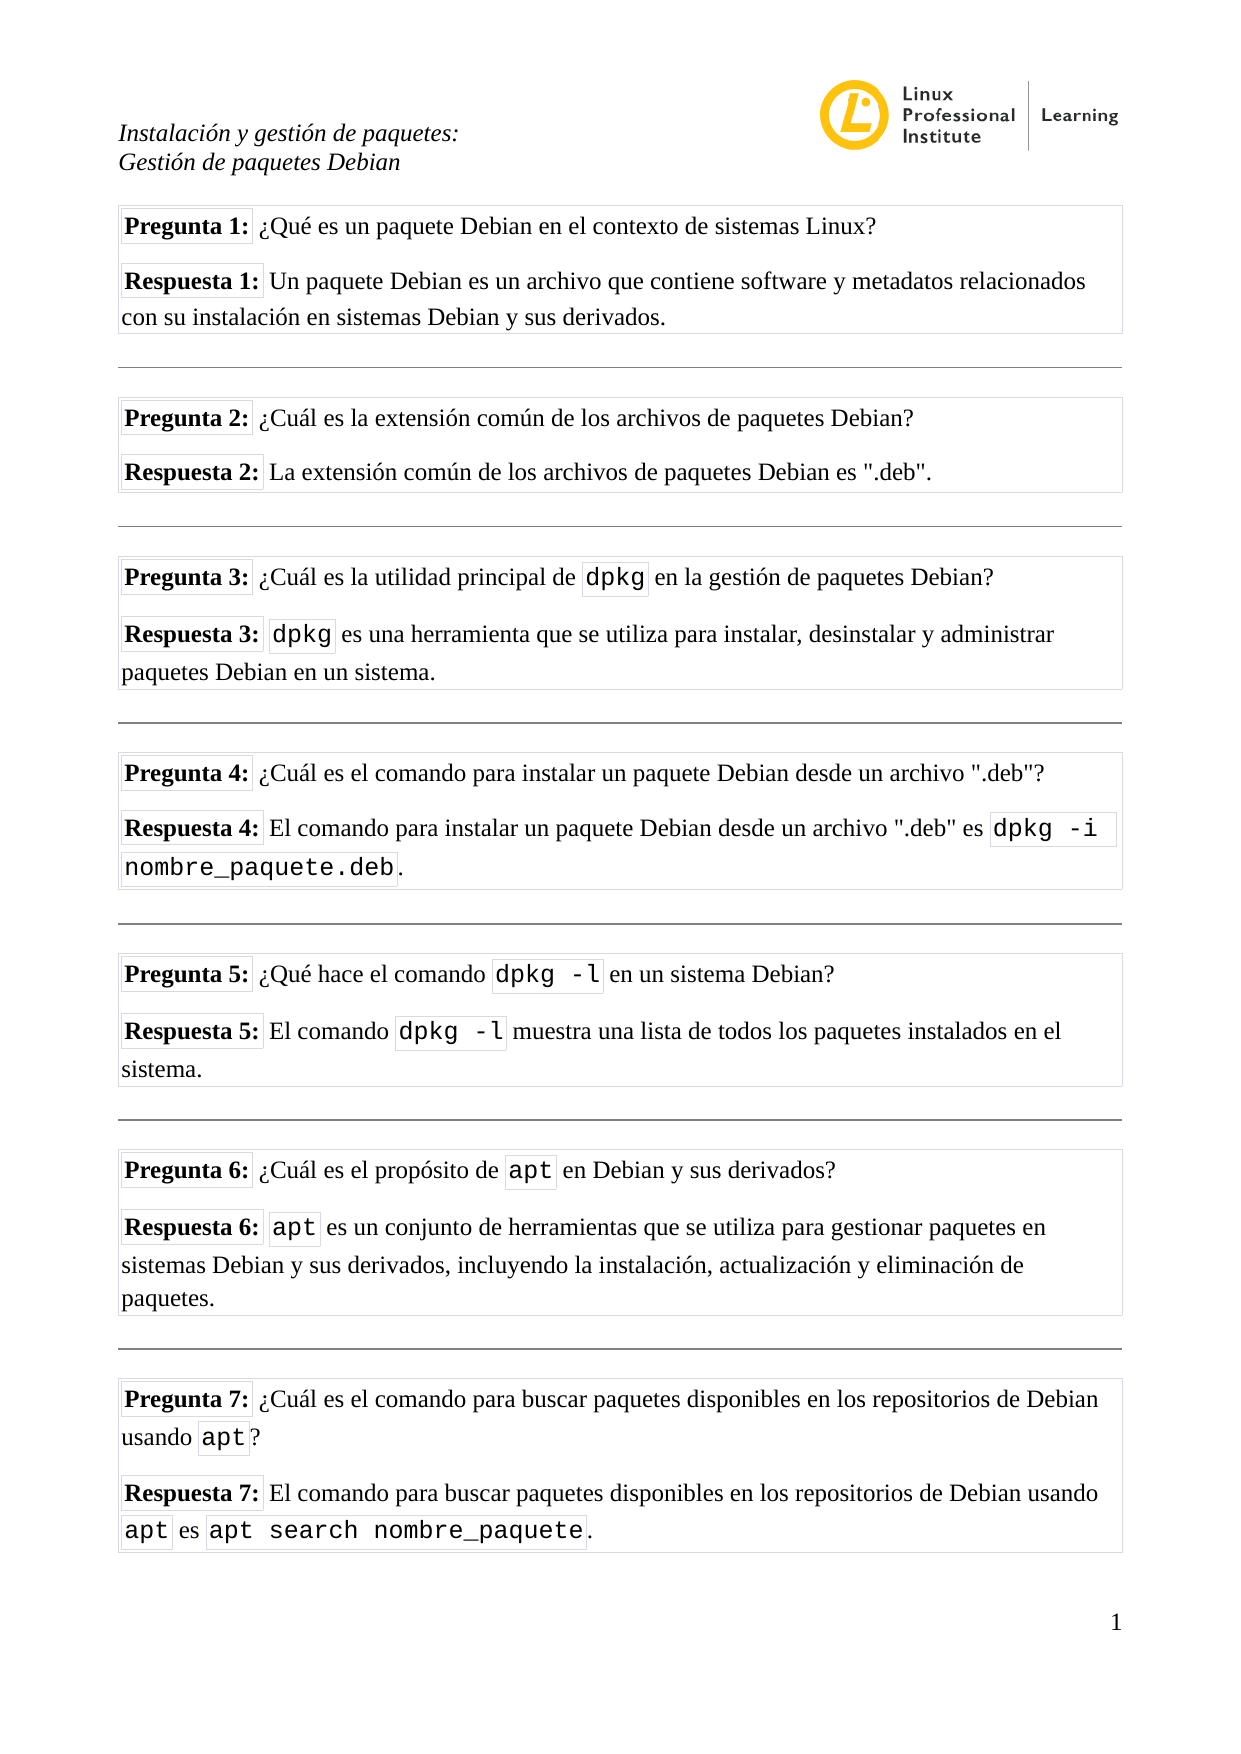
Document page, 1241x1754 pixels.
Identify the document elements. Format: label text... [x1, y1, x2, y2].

text Pregunta 5: ¿Qué hace el comando dpkg -l en un sistema Debian? [119, 954, 1122, 993]
text Respuesta 5: El comando dpkg -l muestra una lista de todos los paquetes instalados en el sistema. [119, 1010, 1122, 1086]
text Pregunta 2: ¿Cuál es la extensión común de los archivos de paquetes Debian? [119, 398, 1122, 434]
text Respuesta 2: La extensión común de los archivos de paquetes Debian es ".deb". [119, 451, 1122, 492]
text Pregunta 6: ¿Cuál es el propósito de apt en Debian y sus derivados? [119, 1150, 1122, 1189]
picture [819, 79, 1119, 151]
text Respuesta 6: apt es un conjunto de herramientas que se utiliza para gestionar paquetes en sistemas Debian y sus derivados, incluyendo la instalación, actualización y eliminación de paquetes. [119, 1206, 1122, 1315]
text Pregunta 4: ¿Cuál es el comando para instalar un paquete Debian desde un archivo ".deb"? [119, 753, 1122, 790]
text Pregunta 7: ¿Cuál es el comando para buscar paquetes disponibles en los repositorios de Debian usando apt? [119, 1379, 1122, 1456]
text Pregunta 3: ¿Cuál es la utilidad principal de dpkg en la gestión de paquetes Debian? [119, 557, 1122, 596]
text Respuesta 7: El comando para buscar paquetes disponibles en los repositorios de Debian usando apt es apt search nombre_paquete. [119, 1472, 1122, 1552]
text Respuesta 3: dpkg es una herramienta que se utiliza para instalar, desinstalar y administrar paquetes Debian en un sistema. [119, 613, 1122, 689]
text Respuesta 4: El comando para instalar un paquete Debian desde un archivo ".deb" es dpkg -i nombre_paquete.deb. [119, 807, 1122, 889]
text Respuesta 1: Un paquete Debian es un archivo que contiene software y metadatos relacionados con su instalación en sistemas Debian y sus derivados. [119, 260, 1122, 333]
text Pregunta 1: ¿Qué es un paquete Debian en el contexto de sistemas Linux? [119, 206, 1122, 243]
